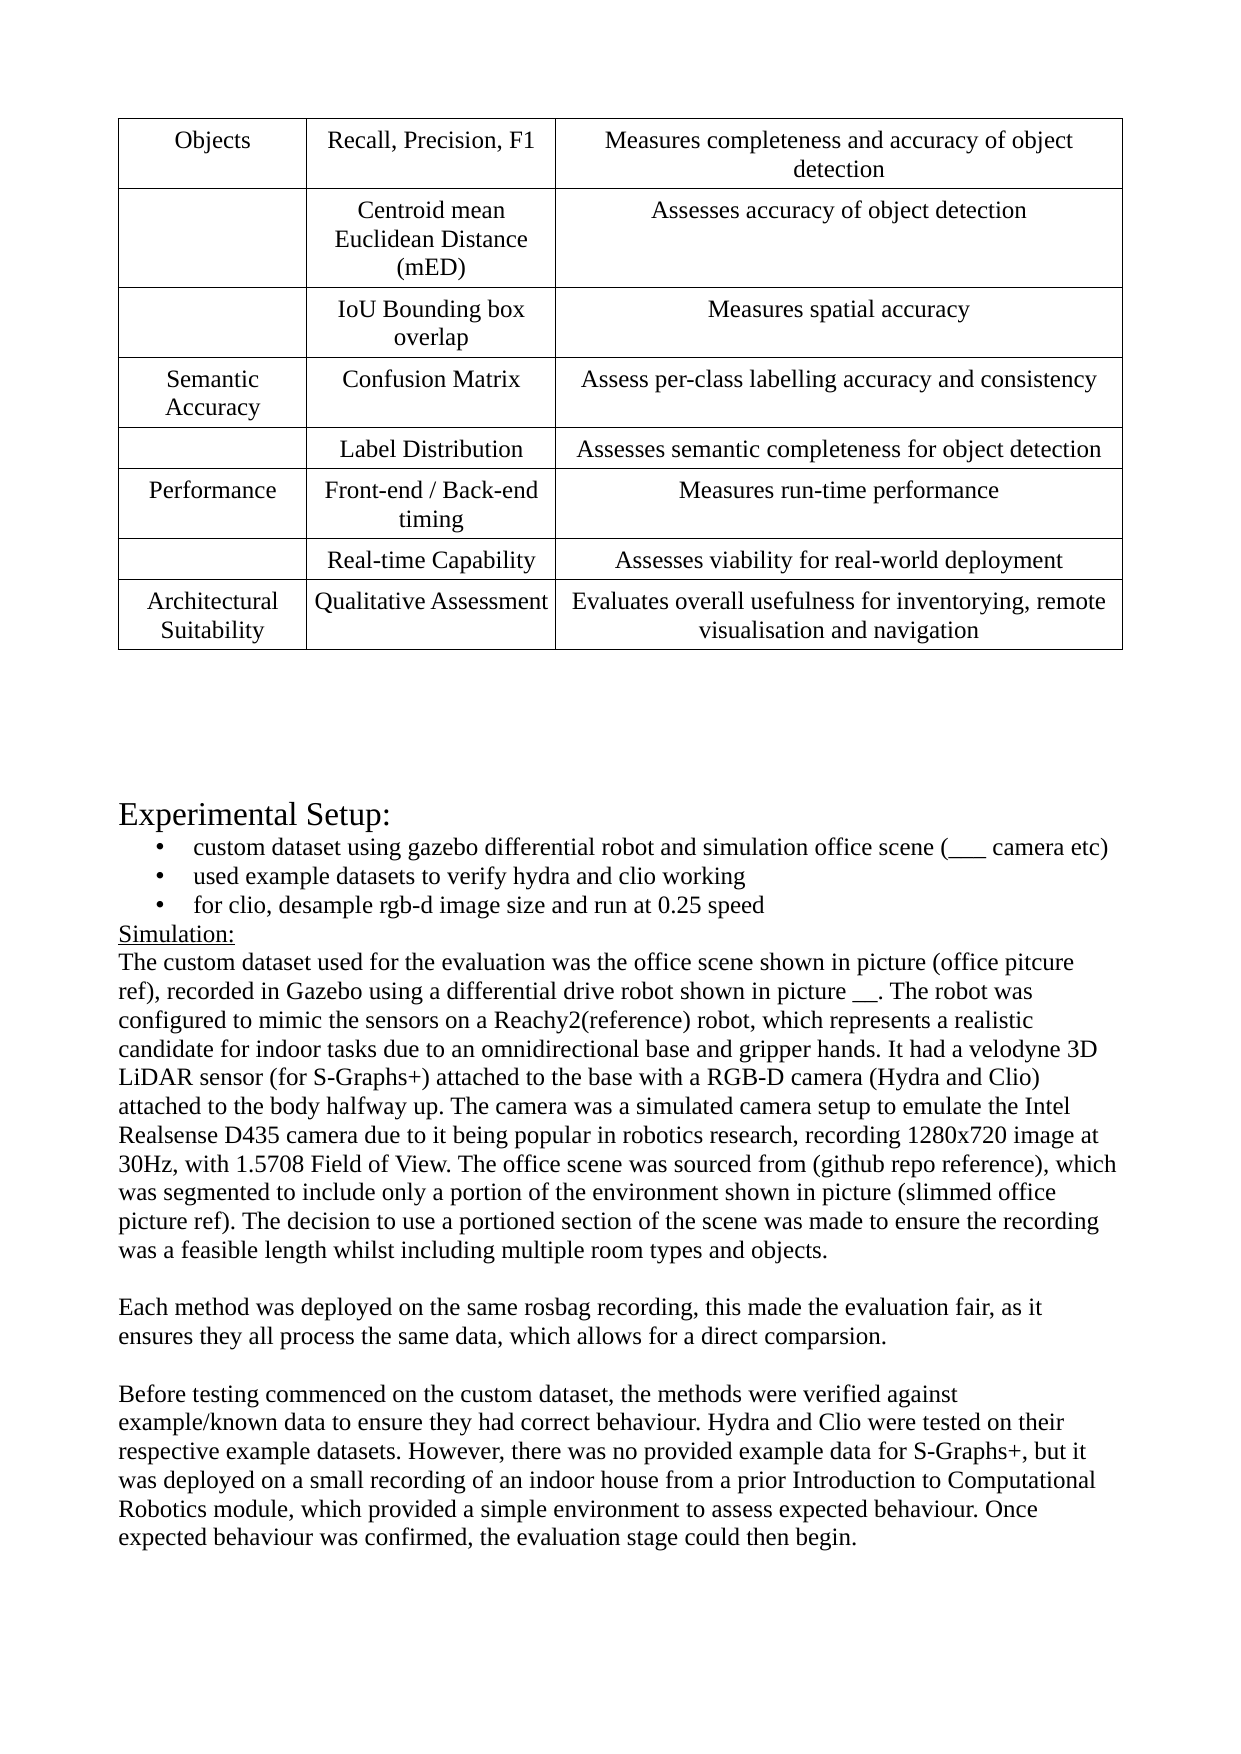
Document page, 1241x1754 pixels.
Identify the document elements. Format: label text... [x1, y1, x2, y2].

table_cell Assesses semantic completeness for object detection [556, 428, 1122, 468]
table_cell Assesses accuracy of object detection [556, 189, 1122, 287]
table_cell Recall, Precision, F1 [307, 119, 555, 188]
text Before testing commenced on the custom dataset, the methods were verified against example/known data to ensure they had correct behaviour. Hydra and Clio were tested on their respective example datasets. However, there was no provided example data for S-Graphs+, but it was deployed on a small recording of an indoor house from a prior Introduction to Computational Robotics module, which provided a simple environment to assess expected behaviour. Once expected behaviour was confirmed, the evaluation stage could then begin. [118, 1379, 1122, 1551]
table_cell Centroid mean Euclidean Distance (mED) [307, 189, 555, 287]
table_cell [119, 189, 306, 287]
table_cell Real-time Capability [307, 539, 555, 579]
text Each method was deployed on the same rosbag recording, this made the evaluation fair, as it ensures they all process the same data, which allows for a direct comparsion. [118, 1292, 1122, 1350]
table_cell Measures completeness and accuracy of object detection [556, 119, 1122, 188]
list custom dataset using gazebo differential robot and simulation office scene (___ camera etc) [156, 832, 1122, 861]
table_cell Front-end / Back-end timing [307, 469, 555, 538]
text The custom dataset used for the evaluation was the office scene shown in picture (office pitcure ref), recorded in Gazebo using a differential drive robot shown in picture __. The robot was configured to mimic the sensors on a Reachy2(reference) robot, which represents a realistic candidate for indoor tasks due to an omnidirectional base and gripper hands. It had a velodyne 3D LiDAR sensor (for S-Graphs+) attached to the base with a RGB-D camera (Hydra and Clio) attached to the body halfway up. The camera was a simulated camera setup to emulate the Intel Realsense D435 camera due to it being popular in robotics research, recording 1280x720 image at 30Hz, with 1.5708 Field of View. The office scene was sourced from (github repo reference), which was segmented to include only a portion of the environment shown in picture (slimmed office picture ref). The decision to use a portioned section of the scene was made to ensure the recording was a feasible length whilst including multiple room types and objects. [118, 947, 1122, 1264]
table_cell IoU Bounding box overlap [307, 288, 555, 357]
table_cell [119, 428, 306, 468]
table_cell Assesses viability for real-world deployment [556, 539, 1122, 579]
table_cell Architectural Suitability [119, 580, 306, 649]
table_cell Semantic Accuracy [119, 358, 306, 427]
text Experimental Setup: [118, 794, 1122, 832]
table_cell Performance [119, 469, 306, 538]
table_cell Measures run-time performance [556, 469, 1122, 538]
list for clio, desample rgb-d image size and run at 0.25 speed [156, 890, 1122, 919]
table_cell [119, 539, 306, 579]
table_cell Objects [119, 119, 306, 188]
table_cell Qualitative Assessment [307, 580, 555, 649]
table_cell [119, 288, 306, 357]
text Simulation: [118, 919, 1122, 947]
table_cell Measures spatial accuracy [556, 288, 1122, 357]
table_cell Evaluates overall usefulness for inventorying, remote visualisation and navigation [556, 580, 1122, 649]
table_cell Assess per-class labelling accuracy and consistency [556, 358, 1122, 427]
list used example datasets to verify hydra and clio working [156, 861, 1122, 890]
table_cell Confusion Matrix [307, 358, 555, 427]
table_cell Label Distribution [307, 428, 555, 468]
